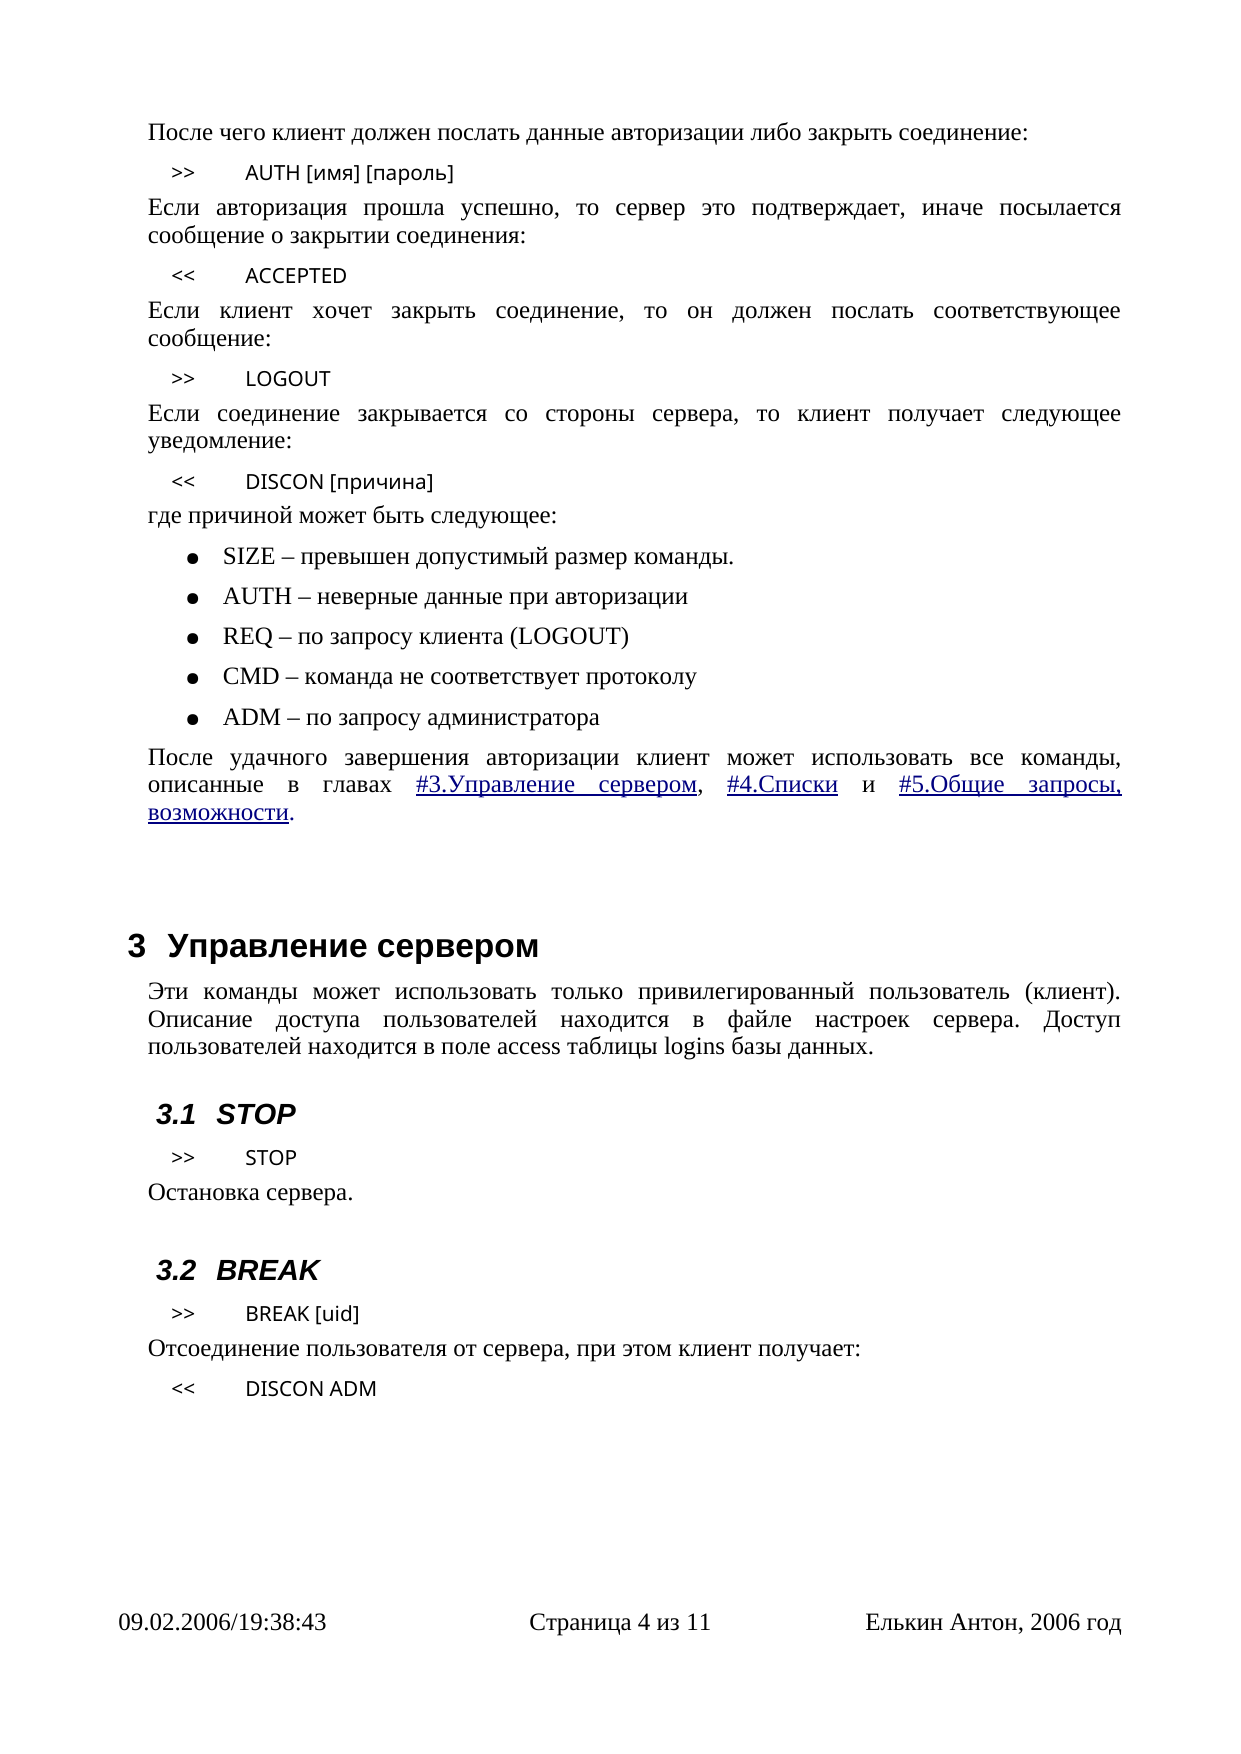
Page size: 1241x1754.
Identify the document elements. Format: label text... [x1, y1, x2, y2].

list REQ – по запросу клиента (LOGOUT) [185, 622, 1122, 650]
list AUTH – неверные данные при авторизации [185, 582, 1122, 610]
subtitle Управление сервером [118, 927, 1122, 964]
text Если авторизация прошла успешно, то сервер это подтверждает, иначе посылается сообщение о закрытии соединения: [148, 193, 1122, 249]
list SIZE – превышен допустимый размер команды. [185, 542, 1122, 569]
text >> BREAK [uid] [171, 1299, 1122, 1327]
text >> LOGOUT [171, 364, 1122, 392]
text << ACCEPTED [171, 261, 1122, 289]
text << DISCON ADM [171, 1374, 1122, 1403]
text << DISCON [причина] [171, 467, 1122, 495]
text Эти команды может использовать только привилегированный пользователь (клиент). Описание доступа пользователей находится в файле настроек сервера. Доступ пользователей находится в поле access таблицы logins базы данных. [148, 977, 1122, 1060]
text >> STOP [171, 1143, 1122, 1171]
text После чего клиент должен послать данные авторизации либо закрыть соединение: [148, 118, 1122, 146]
list ADM – по запросу администратора [185, 703, 1122, 730]
text >> AUTH [имя] [пароль] [171, 158, 1122, 187]
subtitle BREAK [148, 1254, 1122, 1287]
list CMD – команда не соответствует протоколу [185, 662, 1122, 690]
text Если клиент хочет закрыть соединение, то он должен послать соответствующее сообщение: [148, 296, 1122, 351]
text Остановка сервера. [148, 1178, 1122, 1205]
text где причиной может быть следующее: [148, 502, 1122, 529]
subtitle STOP [148, 1098, 1122, 1130]
text Если соединение закрывается со стороны сервера, то клиент получает следующее уведомление: [148, 399, 1122, 454]
text Отсоединение пользователя от сервера, при этом клиент получает: [148, 1334, 1122, 1362]
text После удачного завершения авторизации клиент может использовать все команды, описанные в главах #3.Управление сервером, #4.Списки и #5.Общие запросы, возможности. [148, 743, 1122, 826]
